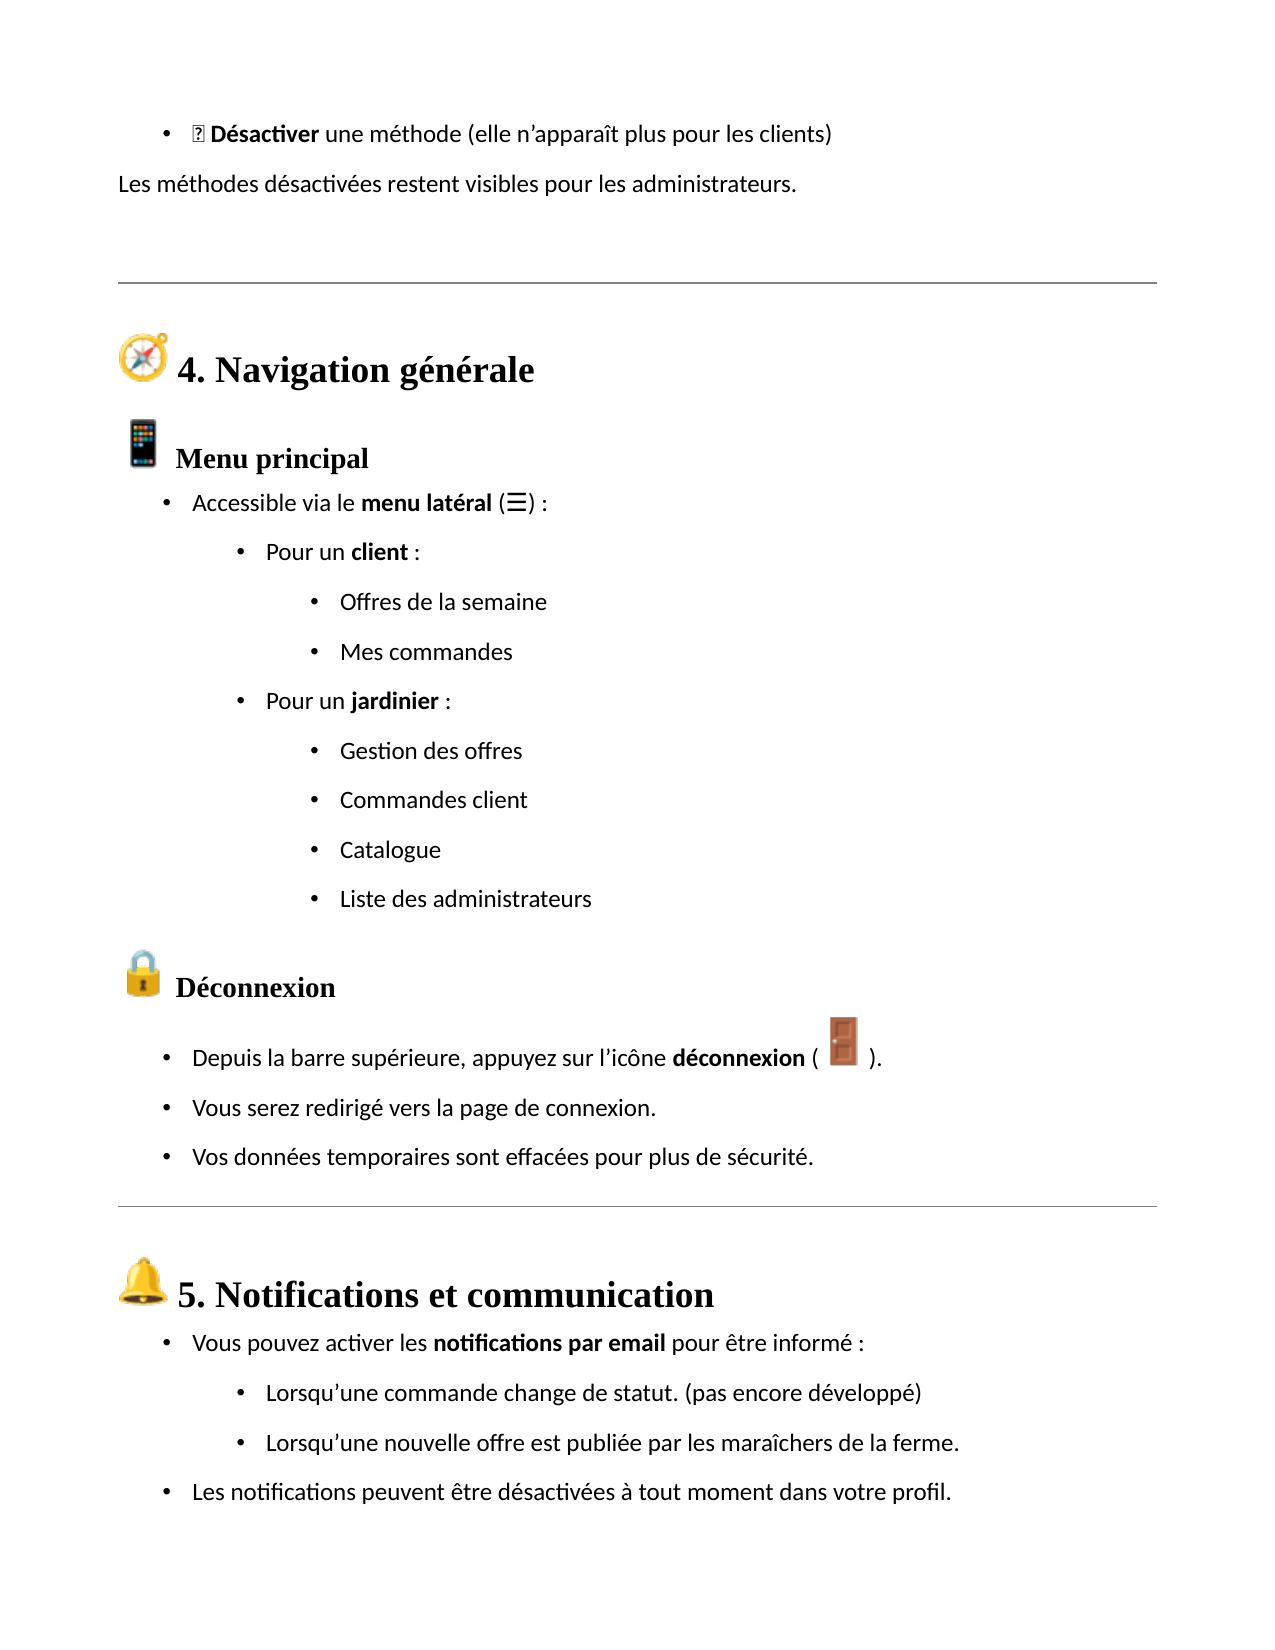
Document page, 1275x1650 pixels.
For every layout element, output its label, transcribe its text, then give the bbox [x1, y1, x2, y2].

list Depuis la barre supérieure, appuyez sur l’icône déconnexion (). [162, 1016, 1157, 1073]
subtitle Déconnexion [118, 948, 1157, 1004]
subtitle Menu principal [118, 418, 1157, 474]
list Les notifications peuvent être désactivées à tout moment dans votre profil. [162, 1476, 1157, 1507]
list Vous pouvez activer les notifications par email pour être informé : [162, 1328, 1157, 1358]
picture [118, 418, 169, 469]
list Offres de la semaine [310, 586, 1157, 617]
list ❌ Désactiver une méthode (elle n’apparaît plus pour les clients) [162, 118, 1157, 149]
picture [118, 332, 169, 383]
picture [818, 1016, 869, 1067]
list Vous serez redirigé vers la page de connexion. [162, 1092, 1157, 1122]
list Lorsqu’une nouvelle offre est publiée par les maraîchers de la ferme. [236, 1427, 1157, 1457]
list Lorsqu’une commande change de statut. (pas encore développé) [236, 1377, 1157, 1408]
subtitle 4. Navigation générale [118, 333, 1157, 391]
list Mes commandes [310, 636, 1157, 666]
list Catalogue [310, 834, 1157, 864]
list Pour un jardinier : [236, 685, 1157, 716]
list Liste des administrateurs [310, 883, 1157, 914]
list Accessible via le menu latéral (☰) : [162, 487, 1157, 517]
picture [118, 947, 169, 998]
list Vos données temporaires sont effacées pour plus de sécurité. [162, 1141, 1157, 1172]
text Les méthodes désactivées restent visibles pour les administrateurs. [118, 168, 1157, 198]
list Gestion des offres [310, 735, 1157, 765]
list Pour un client : [236, 536, 1157, 567]
picture [118, 1257, 169, 1307]
subtitle 5. Notifications et communication [118, 1257, 1157, 1315]
list Commandes client [310, 784, 1157, 815]
